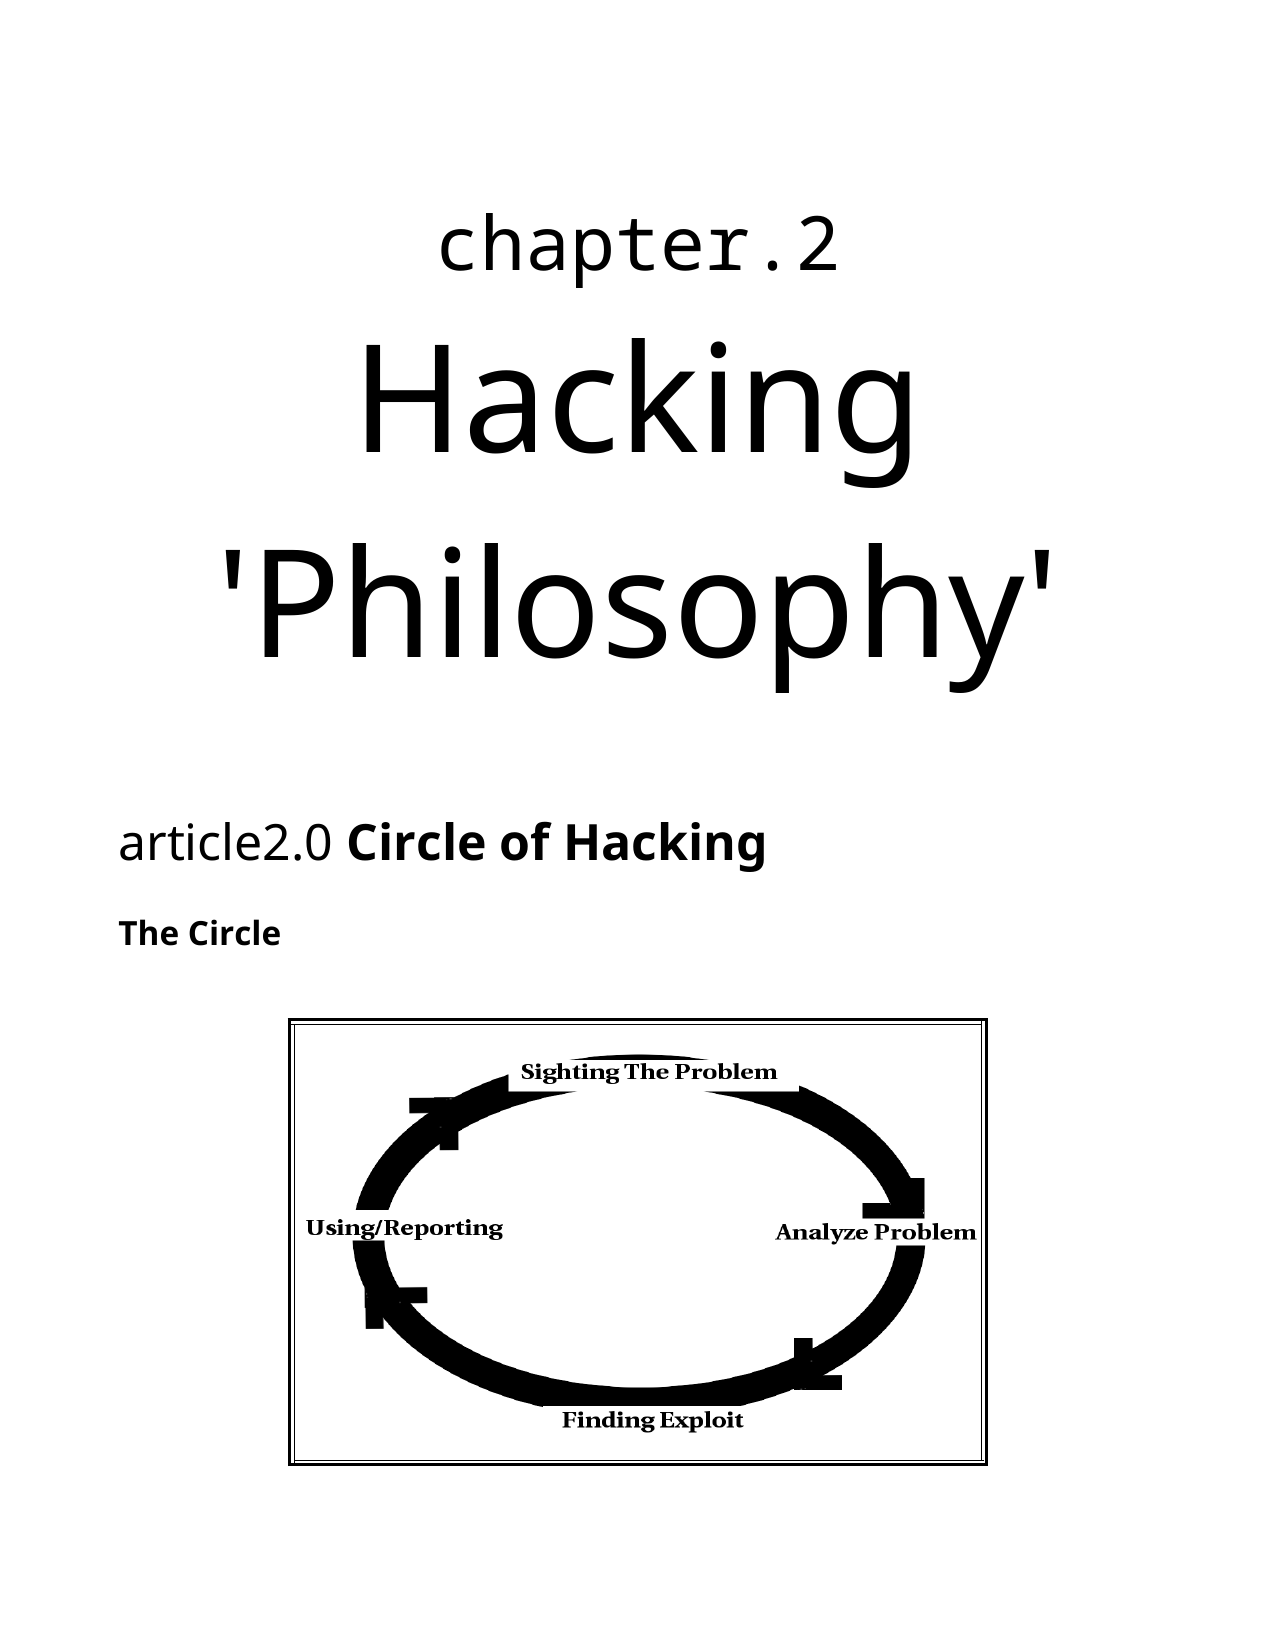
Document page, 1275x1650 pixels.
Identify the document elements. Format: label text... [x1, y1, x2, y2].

text article2.0 Circle of Hacking [118, 807, 1157, 875]
text Hacking 'Philosophy' [118, 292, 1157, 701]
text The Circle [118, 909, 1157, 955]
picture [296, 1026, 979, 1458]
text chapter.2 [118, 190, 1157, 292]
